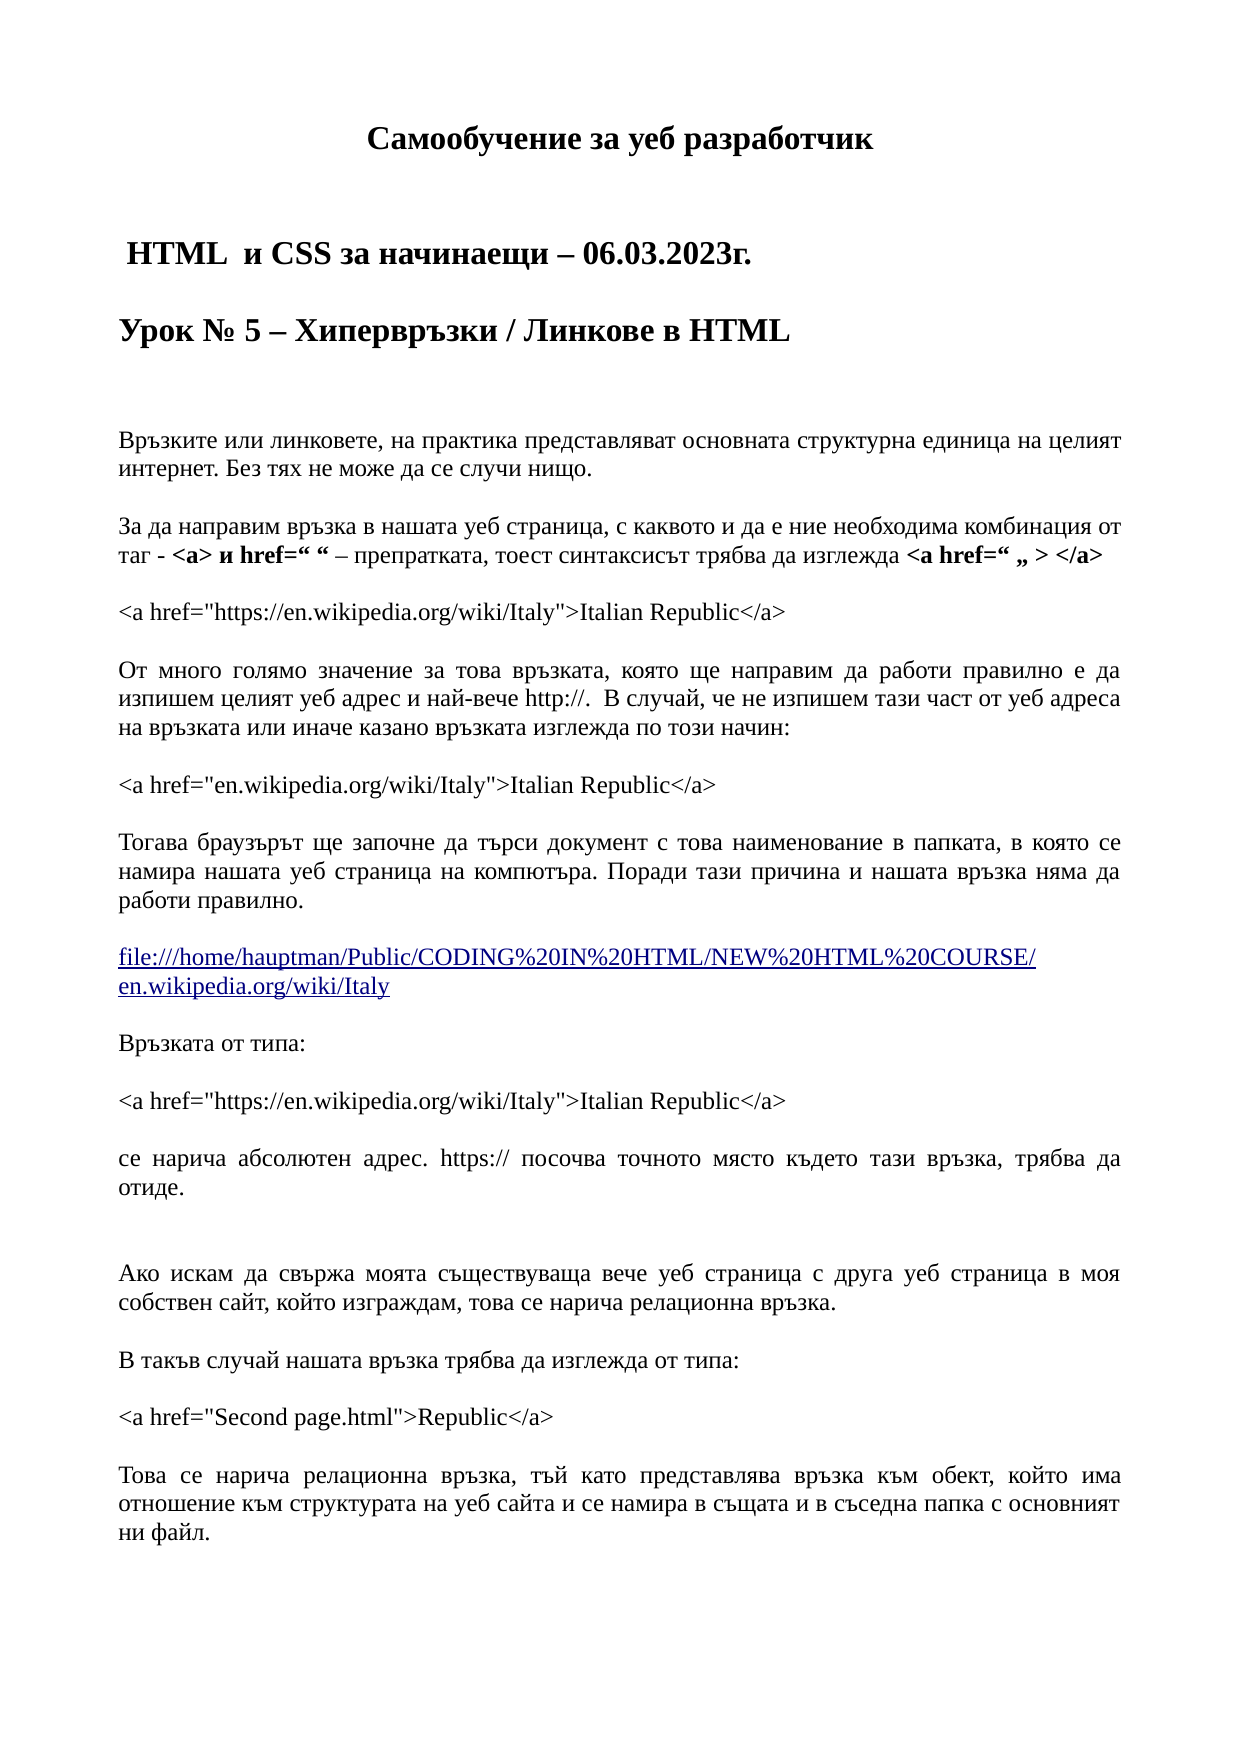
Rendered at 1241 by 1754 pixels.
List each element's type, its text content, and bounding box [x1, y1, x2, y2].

text се нарича абсолютен адрес. https:// посочва точното място където тази връзка, трябва да отиде. [118, 1143, 1122, 1201]
text <a href="https://en.wikipedia.org/wiki/Italy">Italian Republic</a> [118, 1086, 1122, 1115]
text За да направим връзка в нашата уеб страница, с каквото и да е ние необходима комбинация от таг - <a> и href=“ “ – препратката, тоест синтаксисът трябва да изглежда <a href=“ „ > </a> [118, 511, 1122, 568]
text Самообучение за уеб разработчик [118, 118, 1122, 156]
text Тогава браузърът ще започне да търси документ с това наименование в папката, в която се намира нашата уеб страница на компютъра. Поради тази причина и нашата връзка няма да работи правилно. [118, 827, 1122, 913]
text HTML и CSS за начинаещи – 06.03.2023г. [118, 233, 1122, 271]
text Връзката от типа: [118, 1028, 1122, 1057]
text <a href="https://en.wikipedia.org/wiki/Italy">Italian Republic</a> [118, 597, 1122, 626]
text file:///home/hauptman/Public/CODING%20IN%20HTML/NEW%20HTML%20COURSE/en.wikipedia.org/wiki/Italy [118, 942, 1122, 1000]
text Връзките или линковете, на практика представляват основната структурна единица на целият интернет. Без тях не може да се случи нищо. [118, 425, 1122, 482]
text <a href="Second page.html">Republic</a> [118, 1402, 1122, 1431]
text В такъв случай нашата връзка трябва да изглежда от типа: [118, 1345, 1122, 1373]
text <a href="en.wikipedia.org/wiki/Italy">Italian Republic</a> [118, 770, 1122, 798]
text От много голямо значение за това връзката, която ще направим да работи правилно е да изпишем целият уеб адрес и най-вече http://. В случай, че не изпишем тази част от уеб адреса на връзката или иначе казано връзката изглежда по този начин: [118, 655, 1122, 741]
text Ако искам да свържа моята съществуваща вече уеб страница с друга уеб страница в моя собствен сайт, който изграждам, това се нарича релационна връзка. [118, 1258, 1122, 1316]
text Урок № 5 – Хипервръзки / Линкове в HTML [118, 310, 1122, 348]
text Това се нарича релационна връзка, тъй като представлява връзка към обект, който има отношение към структурата на уеб сайта и се намира в същата и в съседна папка с основният ни файл. [118, 1460, 1122, 1546]
